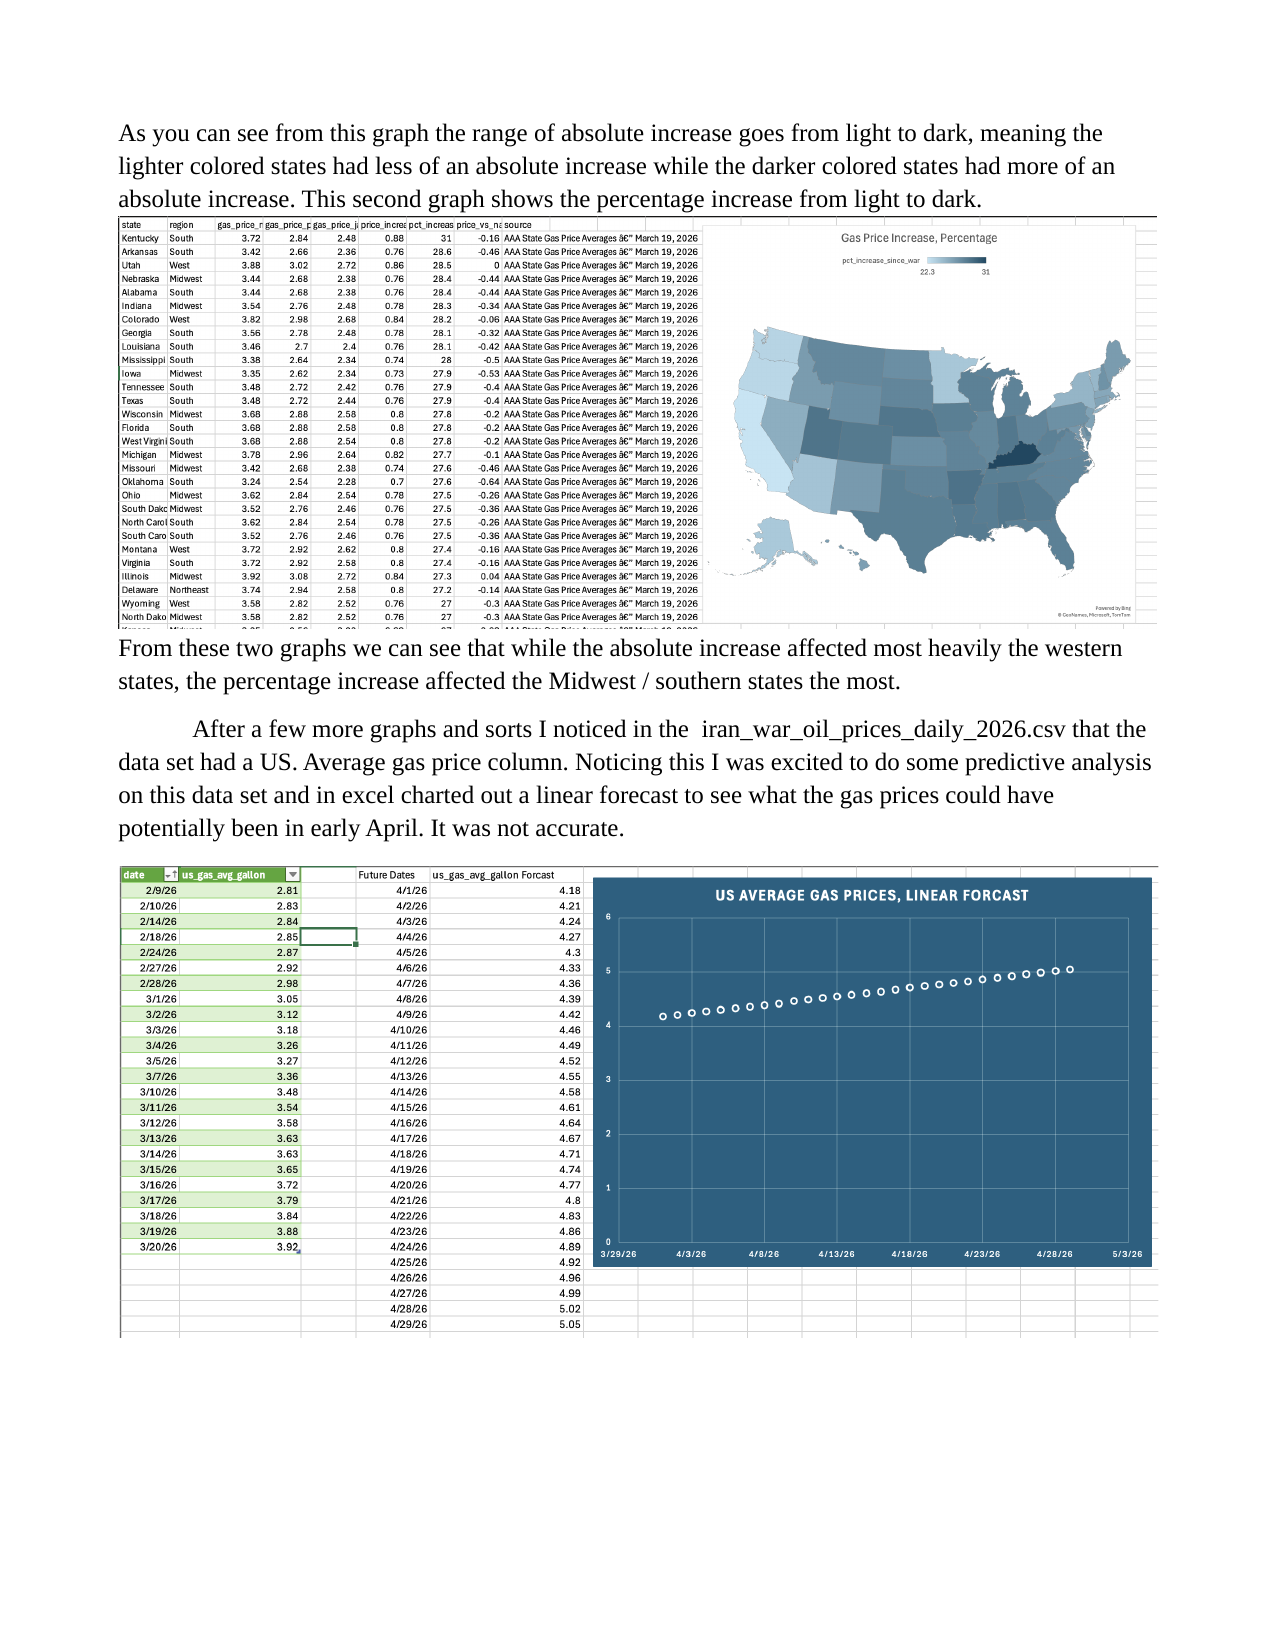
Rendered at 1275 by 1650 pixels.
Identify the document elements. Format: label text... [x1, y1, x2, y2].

text After a few more graphs and sorts I noticed in the iran_war_oil_prices_daily_2026.csv that the data set had a US. Average gas price column. Noticing this I was excited to do some predictive analysis on this data set and in excel charted out a linear forecast to see what the gas prices could have potentially been in early April. It was not accurate. [118, 714, 1157, 842]
picture [118, 216, 1157, 629]
text From these two graphs we can see that while the absolute increase affected most heavily the western states, the percentage increase affected the Midwest / southern states the most. [118, 629, 1157, 695]
text As you can see from this graph the range of absolute increase goes from light to dark, meaning the lighter colored states had less of an absolute increase while the darker colored states had more of an absolute increase. This second graph shows the percentage increase from light to dark. [118, 118, 1157, 213]
picture [119, 866, 1159, 1338]
